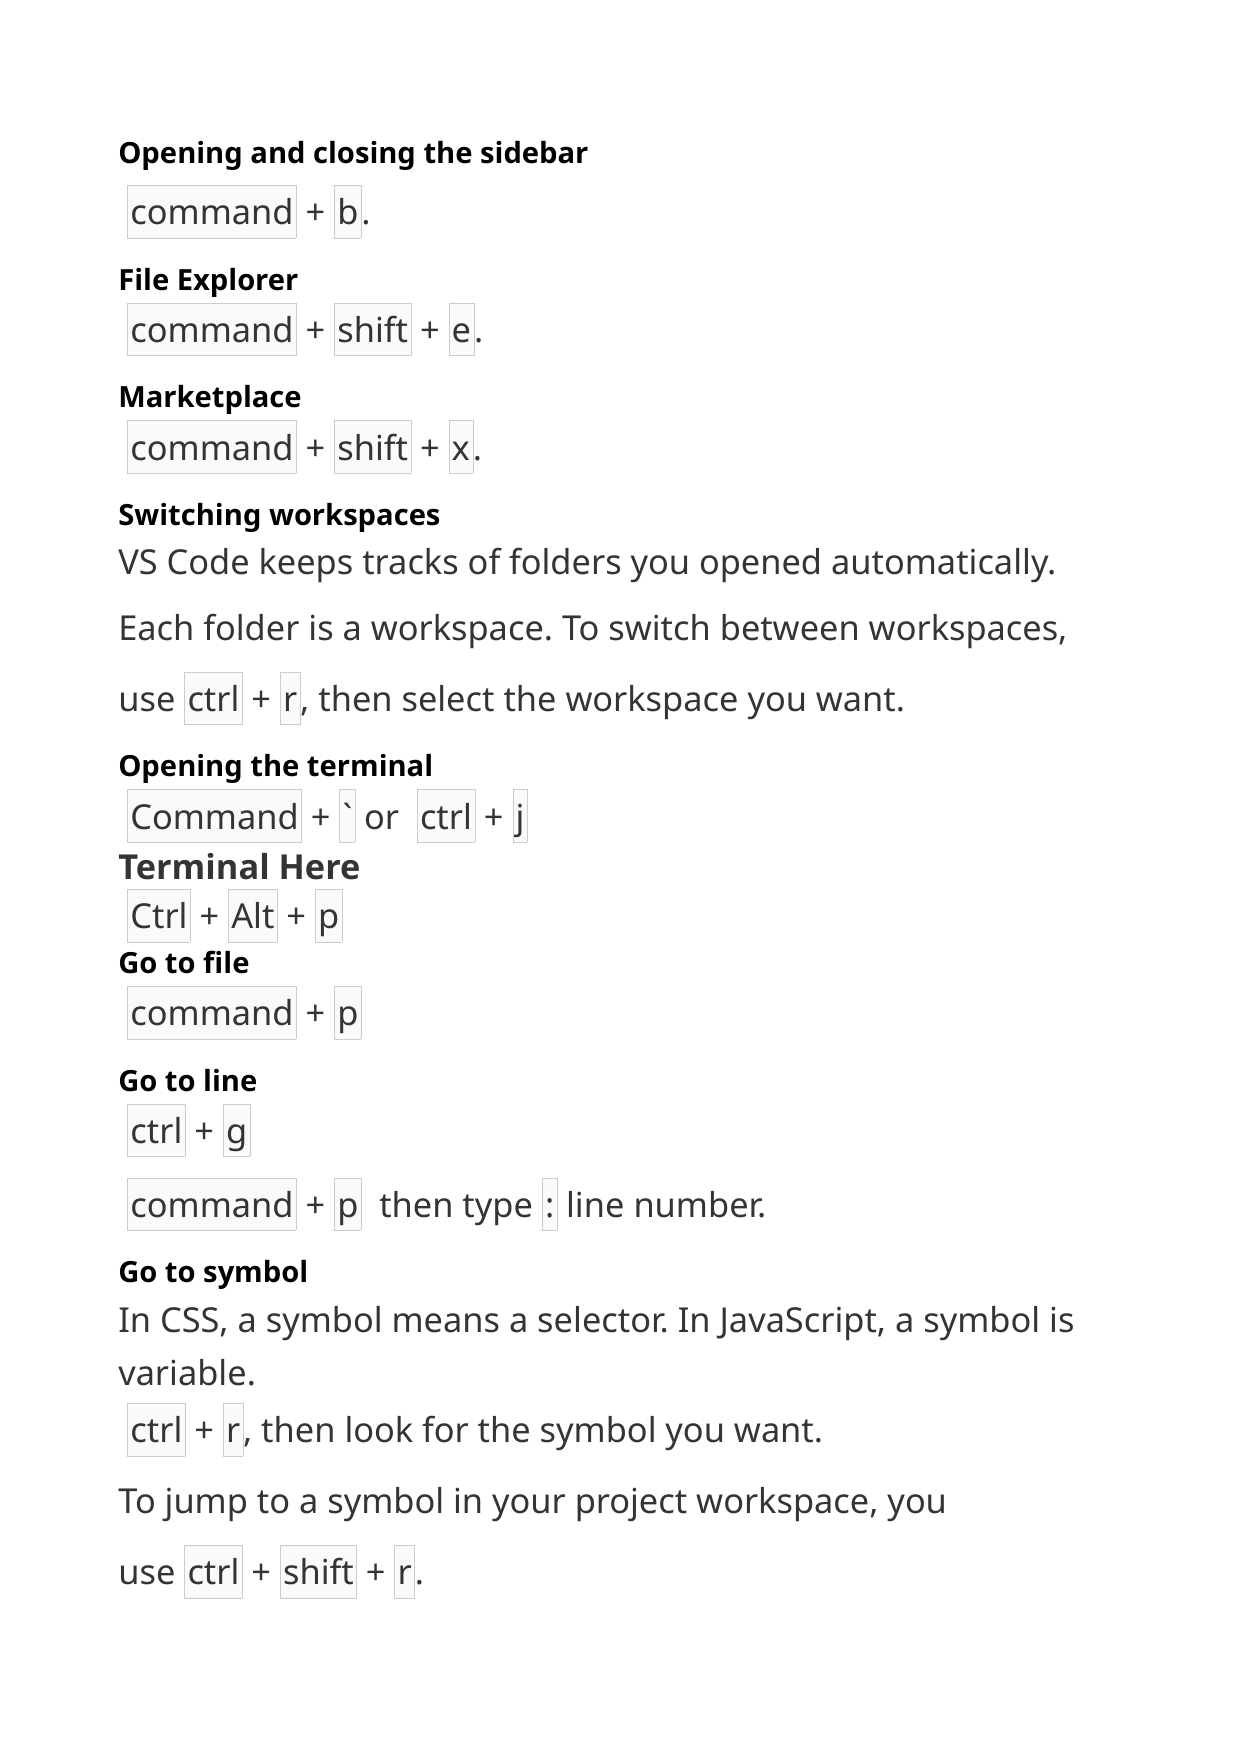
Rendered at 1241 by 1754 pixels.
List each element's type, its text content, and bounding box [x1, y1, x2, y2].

text VS Code keeps tracks of folders you opened automatically. Each folder is a workspace. To switch between workspaces, use ctrl + r, then select the workspace you want. [118, 538, 1122, 724]
text command + shift + e. [335, 304, 411, 355]
text To jump to a symbol in your project workspace, you use ctrl + shift + r. [118, 1477, 1122, 1598]
text ctrl [118, 1103, 185, 1156]
subtitle Switching workspaces [118, 494, 1122, 534]
text command + shift + e. [297, 303, 334, 356]
text [118, 789, 127, 842]
text command + b. [335, 186, 361, 238]
text command + shift + e. [412, 303, 449, 356]
text [343, 889, 1122, 942]
text [118, 986, 127, 1039]
text ` [340, 790, 355, 842]
text + p [297, 1177, 361, 1230]
text + [297, 986, 334, 1039]
text command [118, 1177, 296, 1230]
text Command [128, 790, 301, 842]
subtitle Go to line [118, 1060, 1122, 1099]
text + [302, 789, 339, 842]
text command + shift + x. [118, 420, 127, 473]
subtitle Marketplace [118, 377, 1122, 416]
text [251, 1103, 1122, 1156]
text command + shift + e. [128, 304, 296, 355]
text j [514, 790, 527, 842]
text Ctrl [128, 890, 190, 942]
text + [191, 889, 228, 942]
text [528, 789, 1122, 842]
text + g [186, 1103, 250, 1156]
text command + shift + x. [474, 420, 1122, 473]
text [362, 986, 1122, 1039]
text command + shift + e. [450, 304, 474, 355]
text command + shift + x. [412, 420, 449, 473]
text command + shift + x. [128, 421, 296, 473]
text command + shift + x. [450, 421, 473, 473]
subtitle Go to file [118, 942, 1122, 982]
text command [128, 987, 296, 1039]
text command + b. [362, 185, 1122, 238]
text command + shift + e. [118, 303, 127, 356]
text In CSS, a symbol means a selector. In JavaScript, a symbol is variable. [118, 1295, 1122, 1396]
subtitle Opening and closing the sidebar [118, 133, 1122, 172]
text command + shift + e. [475, 303, 1122, 356]
text p [316, 890, 342, 942]
subtitle File Explorer [118, 259, 1122, 299]
text Alt [229, 890, 277, 942]
text command + b. [128, 186, 296, 238]
text ctrl + r, then look for the symbol you want. [244, 1403, 1122, 1456]
subtitle Opening the terminal [118, 746, 1122, 785]
text command + shift + x. [335, 421, 411, 473]
text p [335, 987, 361, 1039]
text + [476, 789, 513, 842]
text then type : [362, 1177, 557, 1230]
text command + b. [297, 185, 334, 238]
text command + shift + x. [297, 420, 334, 473]
text + [278, 889, 315, 942]
text ctrl [418, 790, 475, 842]
text ctrl + r, then look for the symbol you want. [128, 1404, 185, 1456]
subtitle Go to symbol [118, 1252, 1122, 1291]
text command + b. [118, 185, 127, 238]
text Terminal Here [118, 842, 1122, 889]
text ctrl + r, then look for the symbol you want. [186, 1403, 223, 1456]
text ctrl + r, then look for the symbol you want. [224, 1404, 243, 1456]
text [118, 889, 127, 942]
text line number. [558, 1177, 1122, 1230]
text or [356, 789, 417, 842]
